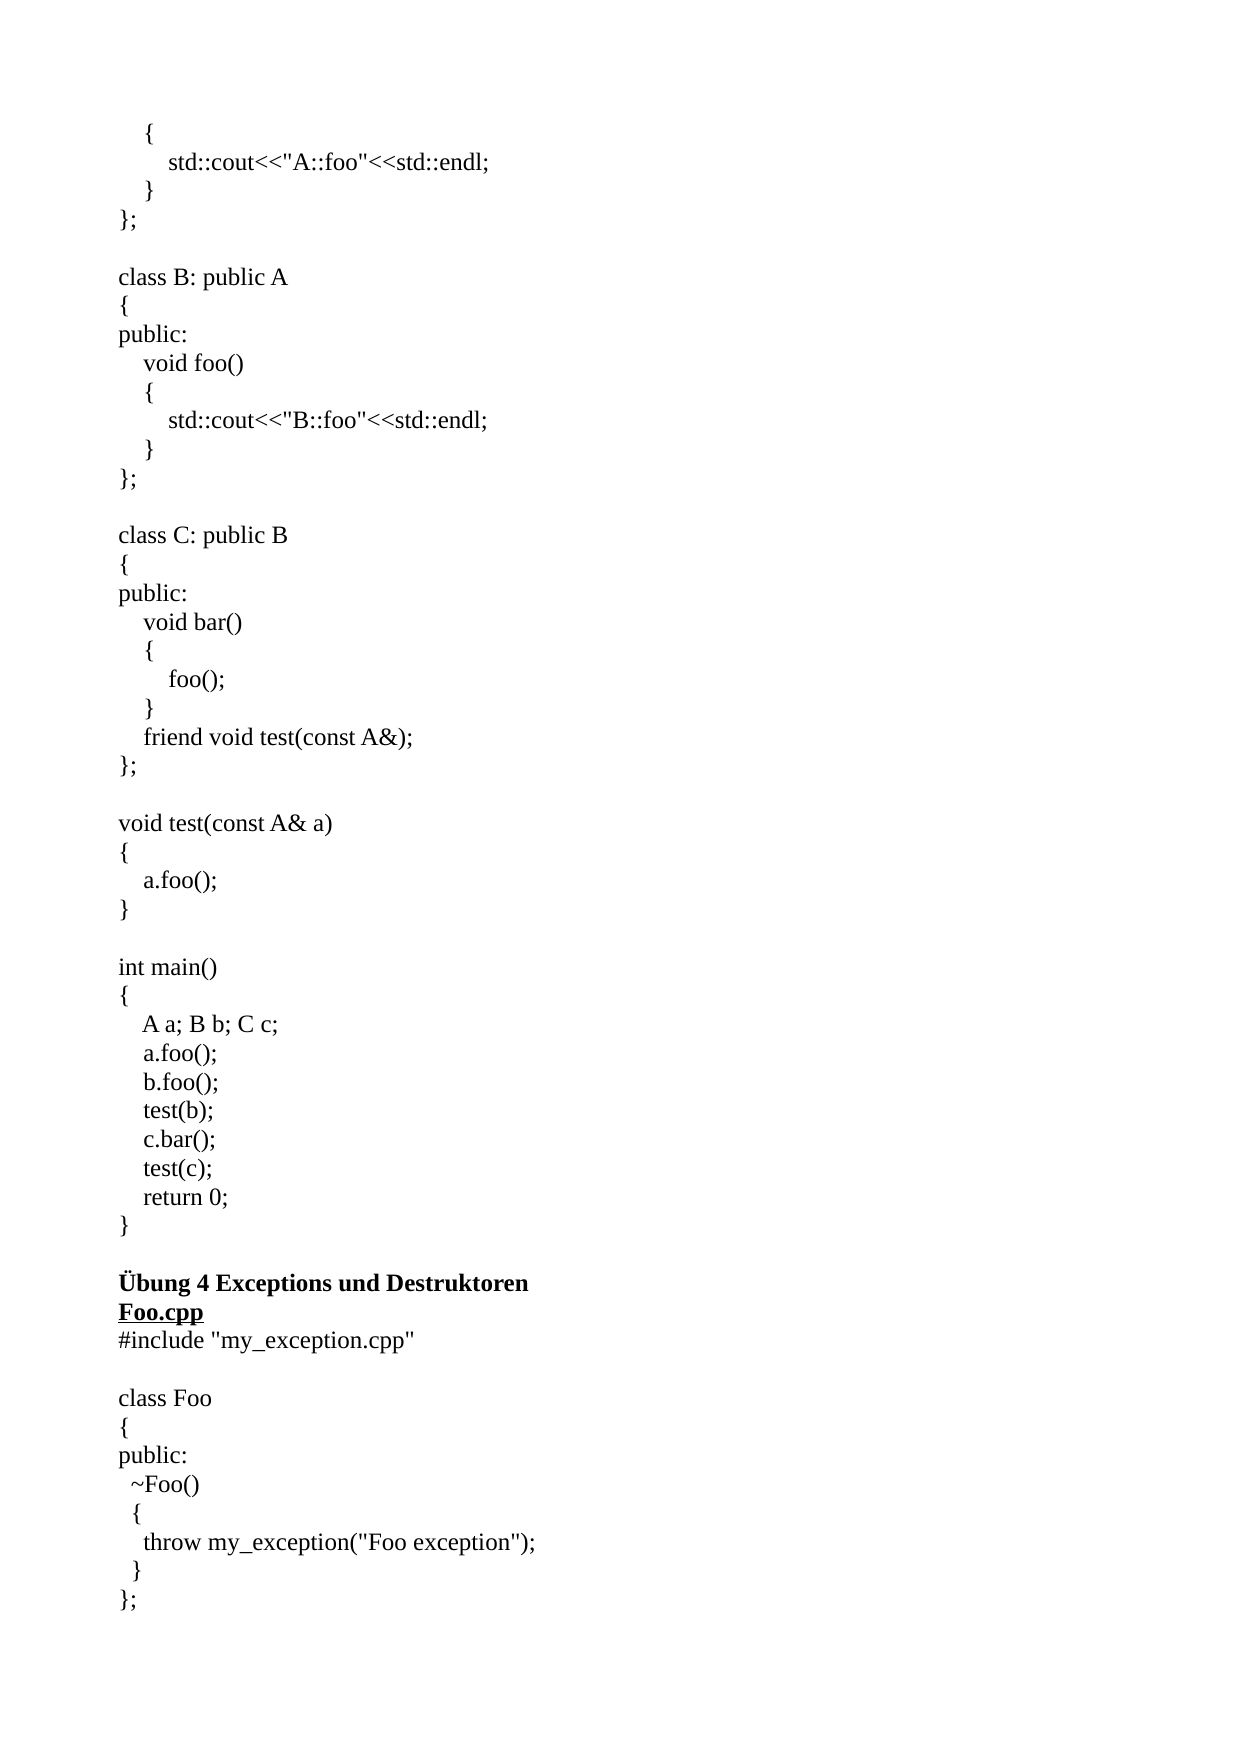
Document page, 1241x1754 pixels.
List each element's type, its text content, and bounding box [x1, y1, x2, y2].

text { [118, 1498, 1122, 1527]
text { [118, 1412, 1122, 1441]
text class B: public A [118, 262, 1122, 291]
text { [118, 636, 1122, 664]
text throw my_exception("Foo exception"); [118, 1527, 1122, 1556]
text class Foo [118, 1383, 1122, 1412]
text int main() [118, 952, 1122, 981]
text public: [118, 578, 1122, 607]
text } [118, 434, 1122, 463]
text } [118, 1556, 1122, 1584]
text #include "my_exception.cpp" [118, 1326, 1122, 1354]
text { [118, 981, 1122, 1009]
text foo(); [118, 664, 1122, 693]
text c.bar(); [118, 1124, 1122, 1153]
text class C: public B [118, 521, 1122, 549]
text A a; B b; C c; [118, 1009, 1122, 1038]
text } [118, 1211, 1122, 1239]
text void bar() [118, 607, 1122, 636]
text Übung 4 Exceptions und Destruktoren [118, 1268, 1122, 1297]
text { [118, 837, 1122, 866]
text test(b); [118, 1096, 1122, 1124]
text friend void test(const A&); [118, 722, 1122, 751]
text a.foo(); [118, 866, 1122, 894]
text }; [118, 204, 1122, 233]
text a.foo(); [118, 1038, 1122, 1067]
text } [118, 693, 1122, 722]
text }; [118, 751, 1122, 779]
text void test(const A& a) [118, 808, 1122, 837]
text ~Foo() [118, 1469, 1122, 1498]
text void foo() [118, 348, 1122, 377]
text b.foo(); [118, 1067, 1122, 1096]
text public: [118, 1441, 1122, 1469]
text public: [118, 319, 1122, 348]
text std::cout<<"B::foo"<<std::endl; [118, 406, 1122, 434]
text std::cout<<"A::foo"<<std::endl; [118, 147, 1122, 176]
text } [118, 176, 1122, 204]
text }; [118, 1584, 1122, 1613]
text Foo.cpp [118, 1297, 1122, 1326]
text return 0; [118, 1182, 1122, 1211]
text test(c); [118, 1153, 1122, 1182]
text { [118, 377, 1122, 406]
text } [118, 894, 1122, 923]
text { [118, 118, 1122, 147]
text }; [118, 463, 1122, 492]
text { [118, 549, 1122, 578]
text { [118, 291, 1122, 319]
